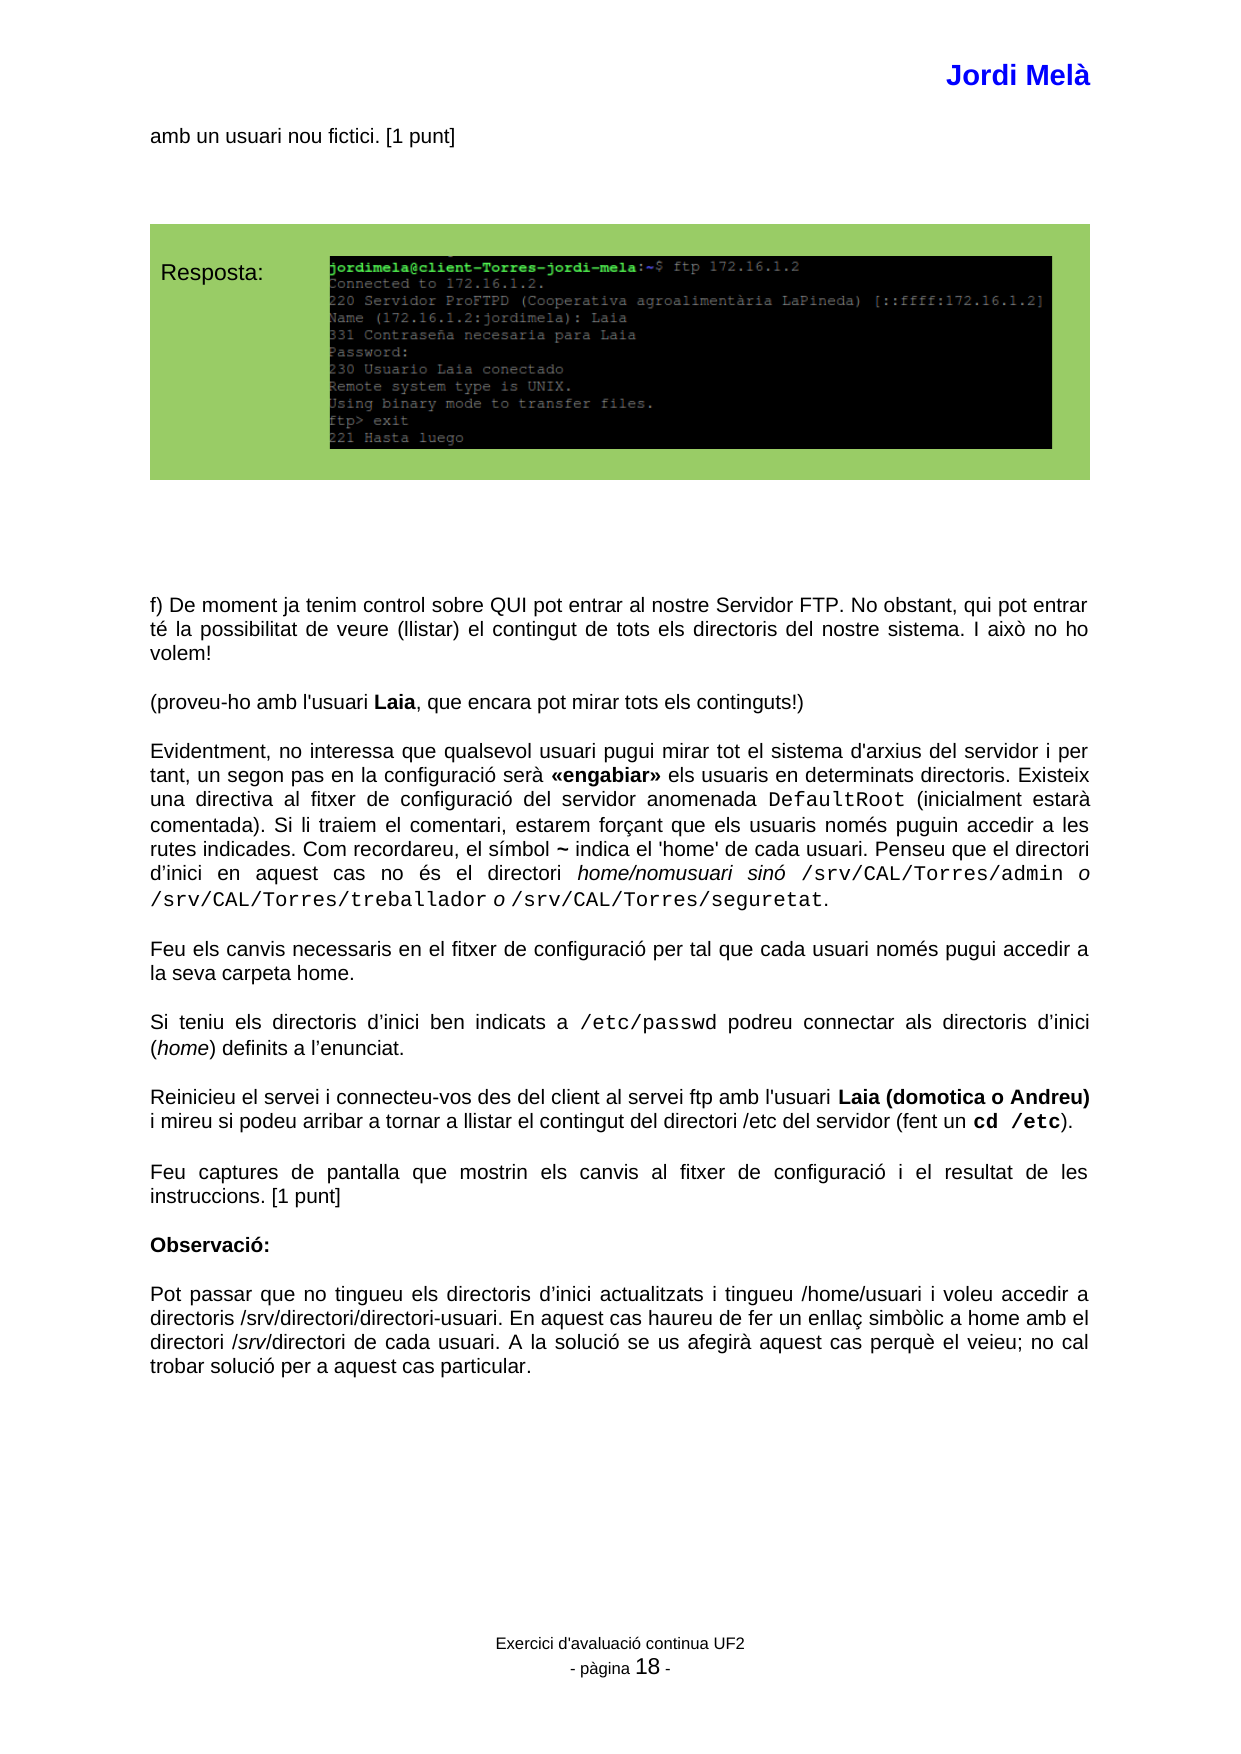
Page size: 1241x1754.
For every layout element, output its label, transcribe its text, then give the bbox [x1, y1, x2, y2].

text Feu els canvis necessaris en el fitxer de configuració per tal que cada usuari només pugui accedir a la seva carpeta home. [150, 937, 1090, 985]
table_header Resposta: [150, 224, 1090, 321]
text amb un usuari nou fictici. [1 punt] [150, 123, 1090, 147]
picture [329, 256, 1053, 449]
text Pot passar que no tingueu els directoris d’inici actualitzats i tingueu /home/usuari i voleu accedir a directoris /srv/directori/directori-usuari. En aquest cas haureu de fer un enllaç simbòlic a home amb el directori /srv/directori de cada usuari. A la solució se us afegirà aquest cas perquè el veieu; no cal trobar solució per a aquest cas particular. [150, 1282, 1090, 1377]
text (proveu-ho amb l'usuari Laia, que encara pot mirar tots els continguts!) [150, 690, 1090, 714]
text f) De moment ja tenim control sobre QUI pot entrar al nostre Servidor FTP. No obstant, qui pot entrar té la possibilitat de veure (llistar) el contingut de tots els directoris del nostre sistema. I això no ho volem! [150, 593, 1090, 665]
text Observació: [150, 1233, 1090, 1257]
table_cell [150, 321, 1090, 480]
text Si teniu els directoris d’inici ben indicats a /etc/passwd podreu connectar als directoris d’inici (home) definits a l’enunciat. [150, 1010, 1090, 1060]
text Feu captures de pantalla que mostrin els canvis al fitxer de configuració i el resultat de les instruccions. [1 punt] [150, 1160, 1090, 1208]
text Evidentment, no interessa que qualsevol usuari pugui mirar tot el sistema d'arxius del servidor i per tant, un segon pas en la configuració serà «engabiar» els usuaris en determinats directoris. Existeix una directiva al fitxer de configuració del servidor anomenada DefaultRoot (inicialment estarà comentada). Si li traiem el comentari, estarem forçant que els usuaris només puguin accedir a les rutes indicades. Com recordareu, el símbol ~ indica el 'home' de cada usuari. Penseu que el directori d’inici en aquest cas no és el directori home/nomusuari sinó /srv/CAL/Torres/admin o /srv/CAL/Torres/treballador o /srv/CAL/Torres/seguretat. [150, 739, 1090, 912]
text Reinicieu el servei i connecteu-vos des del client al servei ftp amb l'usuari Laia (domotica o Andreu) i mireu si podeu arribar a tornar a llistar el contingut del directori /etc del servidor (fent un cd /etc). [150, 1085, 1090, 1135]
